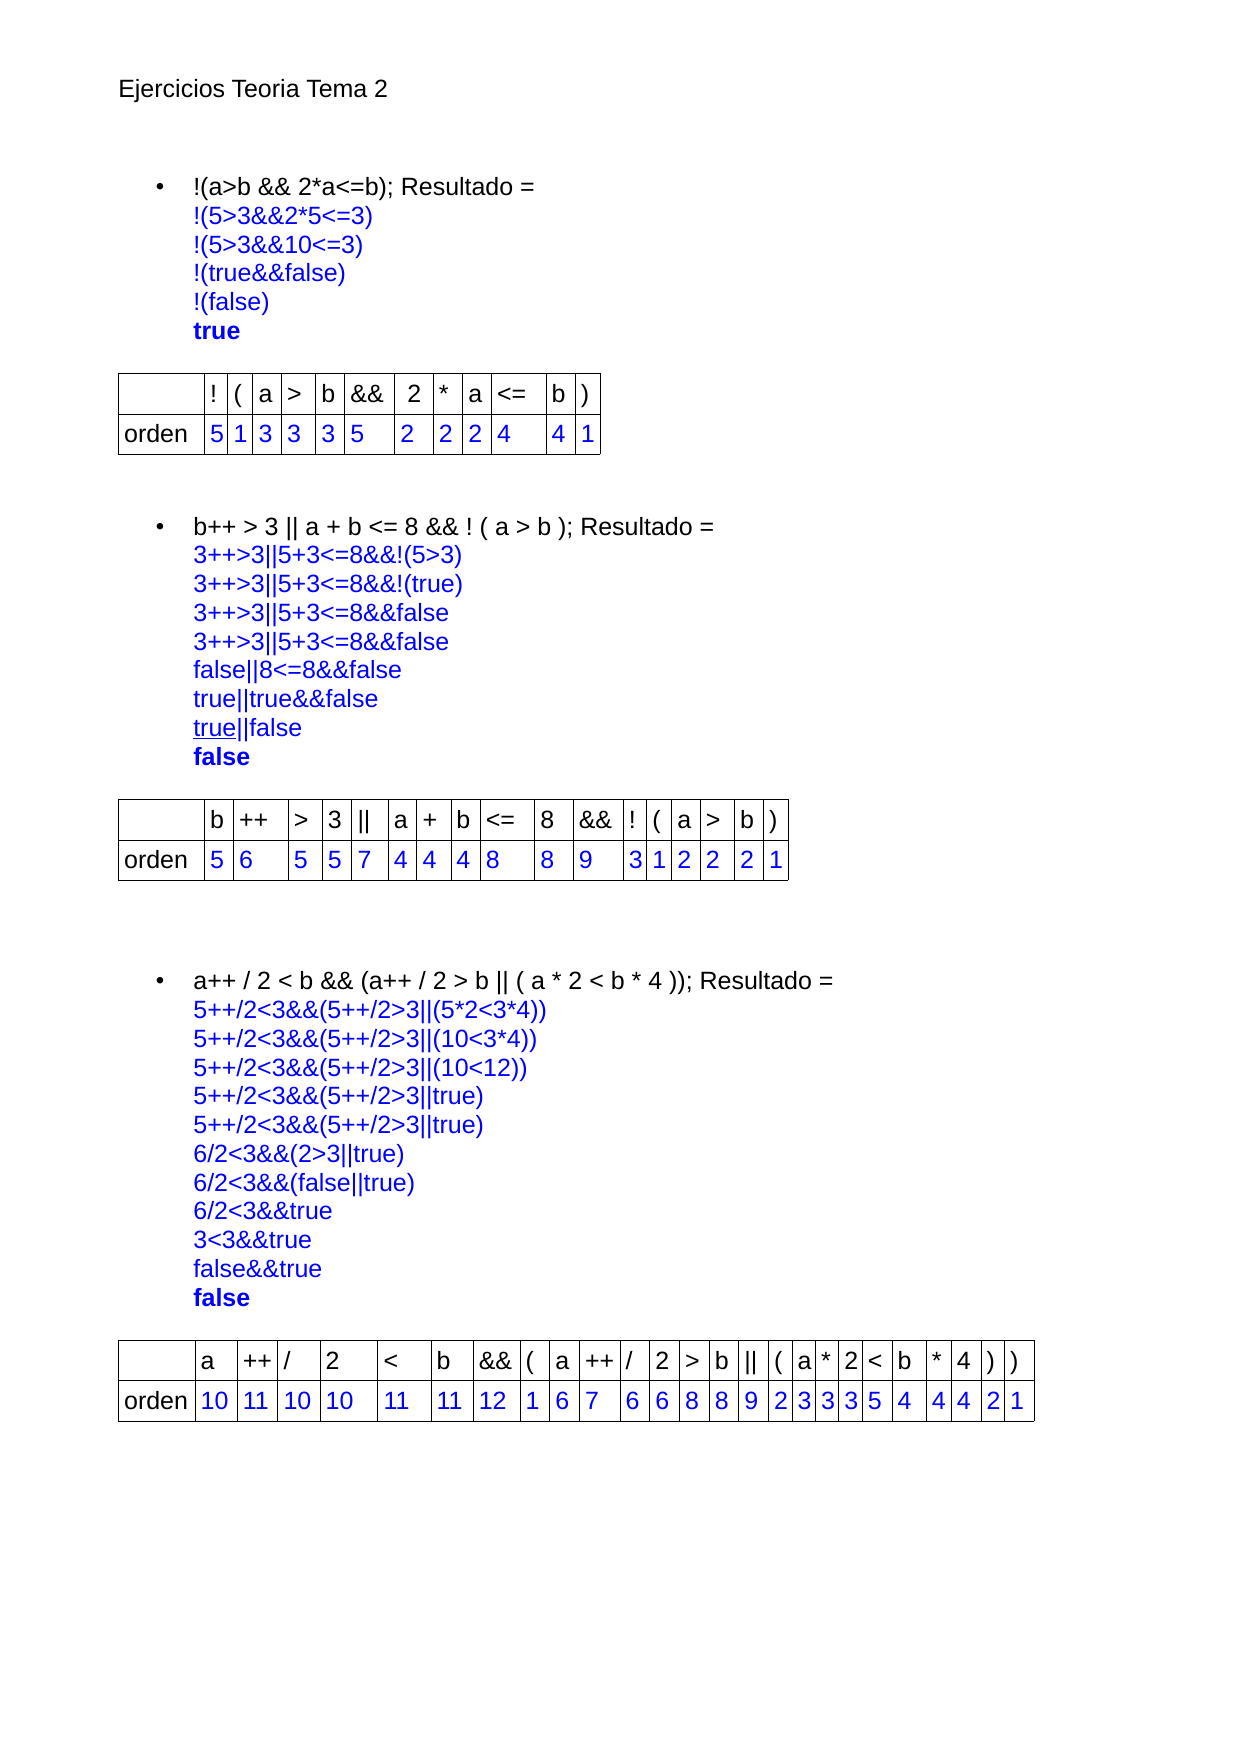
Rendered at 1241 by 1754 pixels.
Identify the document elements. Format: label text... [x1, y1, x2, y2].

table_cell 11 [378, 1381, 431, 1421]
table_header b [316, 374, 344, 414]
list !(false) [156, 287, 1122, 316]
table_cell 4 [547, 415, 575, 454]
table_cell 2 [434, 415, 462, 454]
list 3<3&&true [156, 1225, 1122, 1254]
table_cell orden [119, 1381, 195, 1421]
table_header + [417, 800, 451, 839]
table_cell 10 [196, 1381, 237, 1421]
table_header b [893, 1341, 926, 1380]
table_cell 1 [764, 841, 788, 880]
table_header ( [521, 1341, 549, 1380]
list 5++/2<3&&(5++/2>3||(10<3*4)) [156, 1024, 1122, 1052]
table_cell 12 [474, 1381, 520, 1421]
table_header 2 [321, 1341, 377, 1380]
table_header b [432, 1341, 473, 1380]
list false||8<=8&&false [156, 655, 1122, 684]
table_cell 5 [289, 841, 322, 880]
table_header ! [205, 374, 227, 414]
table_cell 4 [452, 841, 480, 880]
table_header ++ [234, 800, 288, 839]
list 3++>3||5+3<=8&&!(true) [156, 569, 1122, 598]
table_header ++ [238, 1341, 277, 1380]
table_cell 6 [650, 1381, 679, 1421]
table_header / [278, 1341, 320, 1380]
table_header [119, 1341, 195, 1380]
table_header ( [647, 800, 671, 839]
list false&&true [156, 1254, 1122, 1282]
table_header ) [764, 800, 788, 839]
table_header ++ [580, 1341, 620, 1380]
table_cell 5 [345, 415, 394, 454]
table_header 8 [535, 800, 573, 839]
table_cell 3 [624, 841, 646, 880]
table_cell 7 [352, 841, 388, 880]
table_header ( [228, 374, 252, 414]
list !(5>3&&2*5<=3) [156, 201, 1122, 229]
table_header b [452, 800, 480, 839]
table_cell 8 [481, 841, 534, 880]
table_cell 4 [492, 415, 546, 454]
table_cell 4 [952, 1381, 981, 1421]
table_header * [434, 374, 462, 414]
table_header || [739, 1341, 768, 1380]
list 6/2<3&&true [156, 1196, 1122, 1225]
table_cell 6 [234, 841, 288, 880]
table_header ) [1005, 1341, 1034, 1380]
list 3++>3||5+3<=8&&!(5>3) [156, 540, 1122, 569]
table_header < [378, 1341, 431, 1380]
table_cell 5 [205, 415, 227, 454]
list !(a>b && 2*a<=b); Resultado = [156, 172, 1122, 201]
table_header > [282, 374, 315, 414]
table_header < [863, 1341, 892, 1380]
table_header * [816, 1341, 838, 1380]
table_cell 1 [1005, 1381, 1034, 1421]
table_cell 10 [321, 1381, 377, 1421]
table_cell 11 [238, 1381, 277, 1421]
table_cell 4 [893, 1381, 926, 1421]
table_header b [710, 1341, 738, 1380]
table_header <= [481, 800, 534, 839]
table_cell 5 [863, 1381, 892, 1421]
table_header 2 [839, 1341, 862, 1380]
table_cell 8 [535, 841, 573, 880]
list !(5>3&&10<=3) [156, 229, 1122, 258]
table_header [119, 800, 204, 839]
table_cell 2 [982, 1381, 1004, 1421]
table_cell 9 [574, 841, 623, 880]
table_cell 1 [228, 415, 252, 454]
table_cell 3 [253, 415, 281, 454]
table_header 3 [323, 800, 351, 839]
list 6/2<3&&(2>3||true) [156, 1139, 1122, 1167]
table_cell 1 [576, 415, 600, 454]
table_header && [474, 1341, 520, 1380]
table_header 2 [395, 374, 433, 414]
table_header a [253, 374, 281, 414]
table_cell 9 [739, 1381, 768, 1421]
table_header ) [576, 374, 600, 414]
table_cell 11 [432, 1381, 473, 1421]
table_header a [196, 1341, 237, 1380]
table_header <= [492, 374, 546, 414]
table_cell 3 [839, 1381, 862, 1421]
table_header b [735, 800, 763, 839]
list 3++>3||5+3<=8&&false [156, 598, 1122, 627]
table_header || [352, 800, 388, 839]
table_header a [672, 800, 700, 839]
list 5++/2<3&&(5++/2>3||true) [156, 1081, 1122, 1110]
list a++ / 2 < b && (a++ / 2 > b || ( a * 2 < b * 4 )); Resultado = [156, 966, 1122, 995]
list 5++/2<3&&(5++/2>3||(5*2<3*4)) [156, 995, 1122, 1024]
table_cell 4 [417, 841, 451, 880]
table_header a [463, 374, 491, 414]
table_cell 8 [710, 1381, 738, 1421]
table_header * [927, 1341, 951, 1380]
table_cell orden [119, 841, 204, 880]
list 6/2<3&&(false||true) [156, 1167, 1122, 1196]
table_cell 6 [550, 1381, 579, 1421]
table_header > [701, 800, 734, 839]
table_cell 2 [701, 841, 734, 880]
table_cell orden [119, 415, 204, 454]
table_cell 2 [672, 841, 700, 880]
table_header && [574, 800, 623, 839]
table_cell 8 [680, 1381, 709, 1421]
list !(true&&false) [156, 258, 1122, 287]
table_header && [345, 374, 394, 414]
list true [156, 316, 1122, 344]
list b++ > 3 || a + b <= 8 && ! ( a > b ); Resultado = [156, 512, 1122, 540]
list false [156, 742, 1122, 770]
table_header > [680, 1341, 709, 1380]
list false [156, 1282, 1122, 1311]
list 3++>3||5+3<=8&&false [156, 627, 1122, 655]
list 5++/2<3&&(5++/2>3||(10<12)) [156, 1052, 1122, 1081]
table_header > [289, 800, 322, 839]
table_header ( [769, 1341, 792, 1380]
table_cell 7 [580, 1381, 620, 1421]
table_header ) [982, 1341, 1004, 1380]
table_cell 3 [282, 415, 315, 454]
table_cell 10 [278, 1381, 320, 1421]
table_header a [793, 1341, 815, 1380]
table_cell 4 [927, 1381, 951, 1421]
table_cell 2 [769, 1381, 792, 1421]
table_header a [550, 1341, 579, 1380]
table_header / [621, 1341, 649, 1380]
table_cell 2 [395, 415, 433, 454]
table_header 4 [952, 1341, 981, 1380]
table_cell 5 [205, 841, 233, 880]
table_cell 3 [793, 1381, 815, 1421]
table_header b [547, 374, 575, 414]
table_cell 6 [621, 1381, 649, 1421]
table_header [119, 374, 204, 414]
table_cell 5 [323, 841, 351, 880]
table_cell 3 [316, 415, 344, 454]
table_header a [389, 800, 416, 839]
table_cell 2 [735, 841, 763, 880]
list true||false [156, 713, 1122, 742]
list 5++/2<3&&(5++/2>3||true) [156, 1110, 1122, 1139]
table_header b [205, 800, 233, 839]
table_cell 2 [463, 415, 491, 454]
table_cell 3 [816, 1381, 838, 1421]
table_cell 1 [521, 1381, 549, 1421]
list true||true&&false [156, 684, 1122, 713]
table_cell 1 [647, 841, 671, 880]
table_header ! [624, 800, 646, 839]
table_header 2 [650, 1341, 679, 1380]
table_cell 4 [389, 841, 416, 880]
